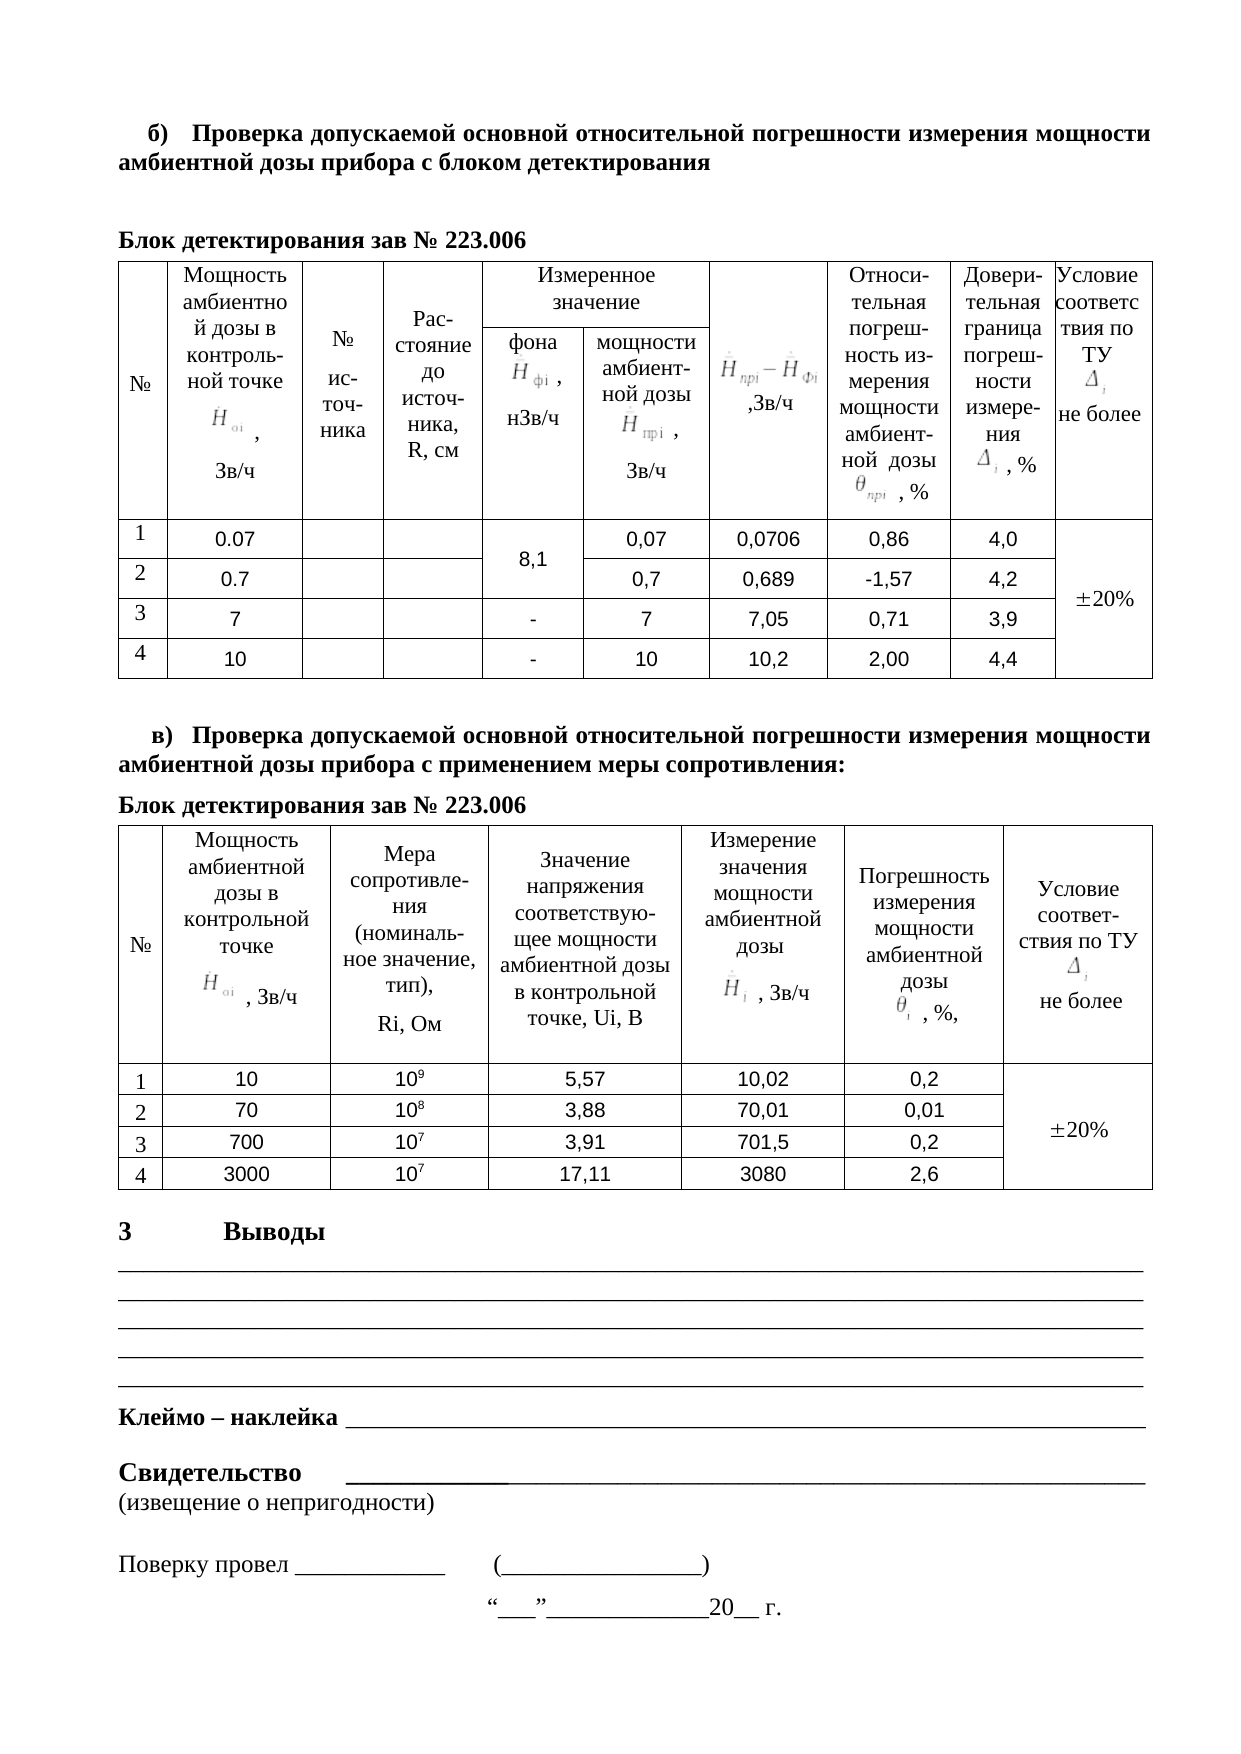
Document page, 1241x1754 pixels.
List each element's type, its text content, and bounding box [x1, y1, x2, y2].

table_cell 701,5 [682, 1127, 844, 1157]
table_cell 2,6 [845, 1158, 1003, 1189]
table_header Относи-тельная погреш-ность из-мерения мощности амбиент-ной дозы , % [828, 262, 950, 518]
table_cell 3,9 [951, 599, 1055, 638]
table_cell 1 [119, 520, 167, 558]
table_cell 0,0706 [710, 520, 827, 558]
table_cell -1,57 [828, 559, 950, 598]
table_cell 0,689 [710, 559, 827, 598]
table_cell 0,71 [828, 599, 950, 638]
table_cell 4,2 [951, 559, 1055, 598]
table_cell 0.07 [168, 520, 302, 558]
table_cell 3 [119, 599, 167, 638]
table_cell 3080 [682, 1158, 844, 1189]
table_cell 0,86 [828, 520, 950, 558]
table_cell 0.7 [168, 559, 302, 598]
text б) Проверка допускаемой основной относительной погрешности измерения мощности амбиентной дозы прибора с блоком детектирования [118, 118, 1152, 176]
subtitle Свидетельство ___________________________________________________________ [118, 1456, 1152, 1487]
text Поверку провел ____________ (________________) [118, 1549, 1152, 1578]
table_cell 700 [163, 1127, 330, 1157]
table_header № ис-точ-ника [303, 262, 383, 518]
table_cell 3000 [163, 1158, 330, 1189]
text (извещение о непригодности) [118, 1487, 1152, 1516]
table_cell [384, 599, 482, 638]
table_cell 0,01 [845, 1095, 1003, 1126]
table_cell 10 [163, 1064, 330, 1094]
table_cell ±20% [1004, 1064, 1152, 1189]
table_cell [384, 559, 482, 598]
table_header Рас-стояние до источ-ника, R, см [384, 262, 482, 518]
table_header Измерение значения мощности амбиентной дозы , Зв/ч [682, 826, 844, 1062]
table_cell [303, 599, 383, 638]
table_cell 3,88 [489, 1095, 681, 1126]
table_header Измеренное значение [483, 262, 709, 327]
table_header Мощность амбиентной дозы в контроль-ной точке , Зв/ч [168, 262, 302, 518]
table_cell 3 [119, 1127, 162, 1157]
table_header Довери-тельная граница погреш-ности измере-ния , % [951, 262, 1055, 518]
table_cell 3,91 [489, 1127, 681, 1157]
table_header Условие соответ-ствия по ТУ не более [1004, 826, 1152, 1062]
text “___”_____________20__ г. [118, 1592, 1152, 1621]
table_cell 10 [168, 639, 302, 678]
table_cell 107 [331, 1158, 488, 1189]
table_cell - [483, 599, 583, 638]
table_cell 10 [584, 639, 709, 678]
table_cell [303, 559, 383, 598]
table_cell ±20% [1056, 520, 1152, 678]
table_cell [303, 639, 383, 678]
text Клеймо – наклейка ________________________________________________________________ [118, 1402, 1152, 1431]
table_header ,Зв/ч [710, 262, 827, 518]
table_cell 109 [331, 1064, 488, 1094]
text Блок детектирования зав № 223.006 [118, 790, 1152, 819]
table_cell 7 [168, 599, 302, 638]
subtitle 3 Выводы [118, 1215, 1152, 1246]
table_cell 0,07 [584, 520, 709, 558]
table_cell мощности амбиент-ной дозы , Зв/ч [584, 328, 709, 518]
table_cell [384, 639, 482, 678]
table_cell 5,57 [489, 1064, 681, 1094]
table_cell 70,01 [682, 1095, 844, 1126]
table_cell 4 [119, 639, 167, 678]
table_cell 10,2 [710, 639, 827, 678]
table_cell 4 [119, 1158, 162, 1189]
table_cell 17,11 [489, 1158, 681, 1189]
table_cell 7 [584, 599, 709, 638]
table_cell 1 [119, 1064, 162, 1094]
table_header № [119, 262, 167, 518]
table_cell 7,05 [710, 599, 827, 638]
table_cell 2 [119, 1095, 162, 1126]
table_cell фона , нЗв/ч [483, 328, 583, 518]
table_cell 108 [331, 1095, 488, 1126]
table_cell 70 [163, 1095, 330, 1126]
table_header № [119, 826, 162, 1062]
table_cell 4,0 [951, 520, 1055, 558]
table_cell 0,2 [845, 1064, 1003, 1094]
table_cell 2,00 [828, 639, 950, 678]
table_cell [303, 520, 383, 558]
table_cell 4,4 [951, 639, 1055, 678]
table_cell 2 [119, 559, 167, 598]
table_header Мощность амбиентной дозы в контрольной точке , Зв/ч [163, 826, 330, 1062]
text Блок детектирования зав № 223.006 [118, 226, 1152, 254]
table_cell 0,2 [845, 1127, 1003, 1157]
table_cell 107 [331, 1127, 488, 1157]
table_header Условие соответствия по ТУ не более [1056, 262, 1152, 518]
text в) Проверка допускаемой основной относительной погрешности измерения мощности амбиентной дозы прибора с применением меры сопротивления: [118, 720, 1152, 778]
table_cell - [483, 639, 583, 678]
table_cell 0,7 [584, 559, 709, 598]
table_header Мера сопротивле-ния (номиналь-ное значение, тип), Ri, Ом [331, 826, 488, 1062]
text __________________________________________________________________________________________________________________________________________________________________________________________________________________________________________________________________________________________________________________________________________________________________________________________________________________________ [118, 1246, 1152, 1390]
table_cell [384, 520, 482, 558]
table_cell 10,02 [682, 1064, 844, 1094]
table_cell 8,1 [483, 520, 583, 598]
table_header Значение напряжения соответствую-щее мощности амбиентной дозы в контрольной точке, Ui, В [489, 826, 681, 1062]
table_header Погрешность измерения мощности амбиентной дозы , %, [845, 826, 1003, 1062]
